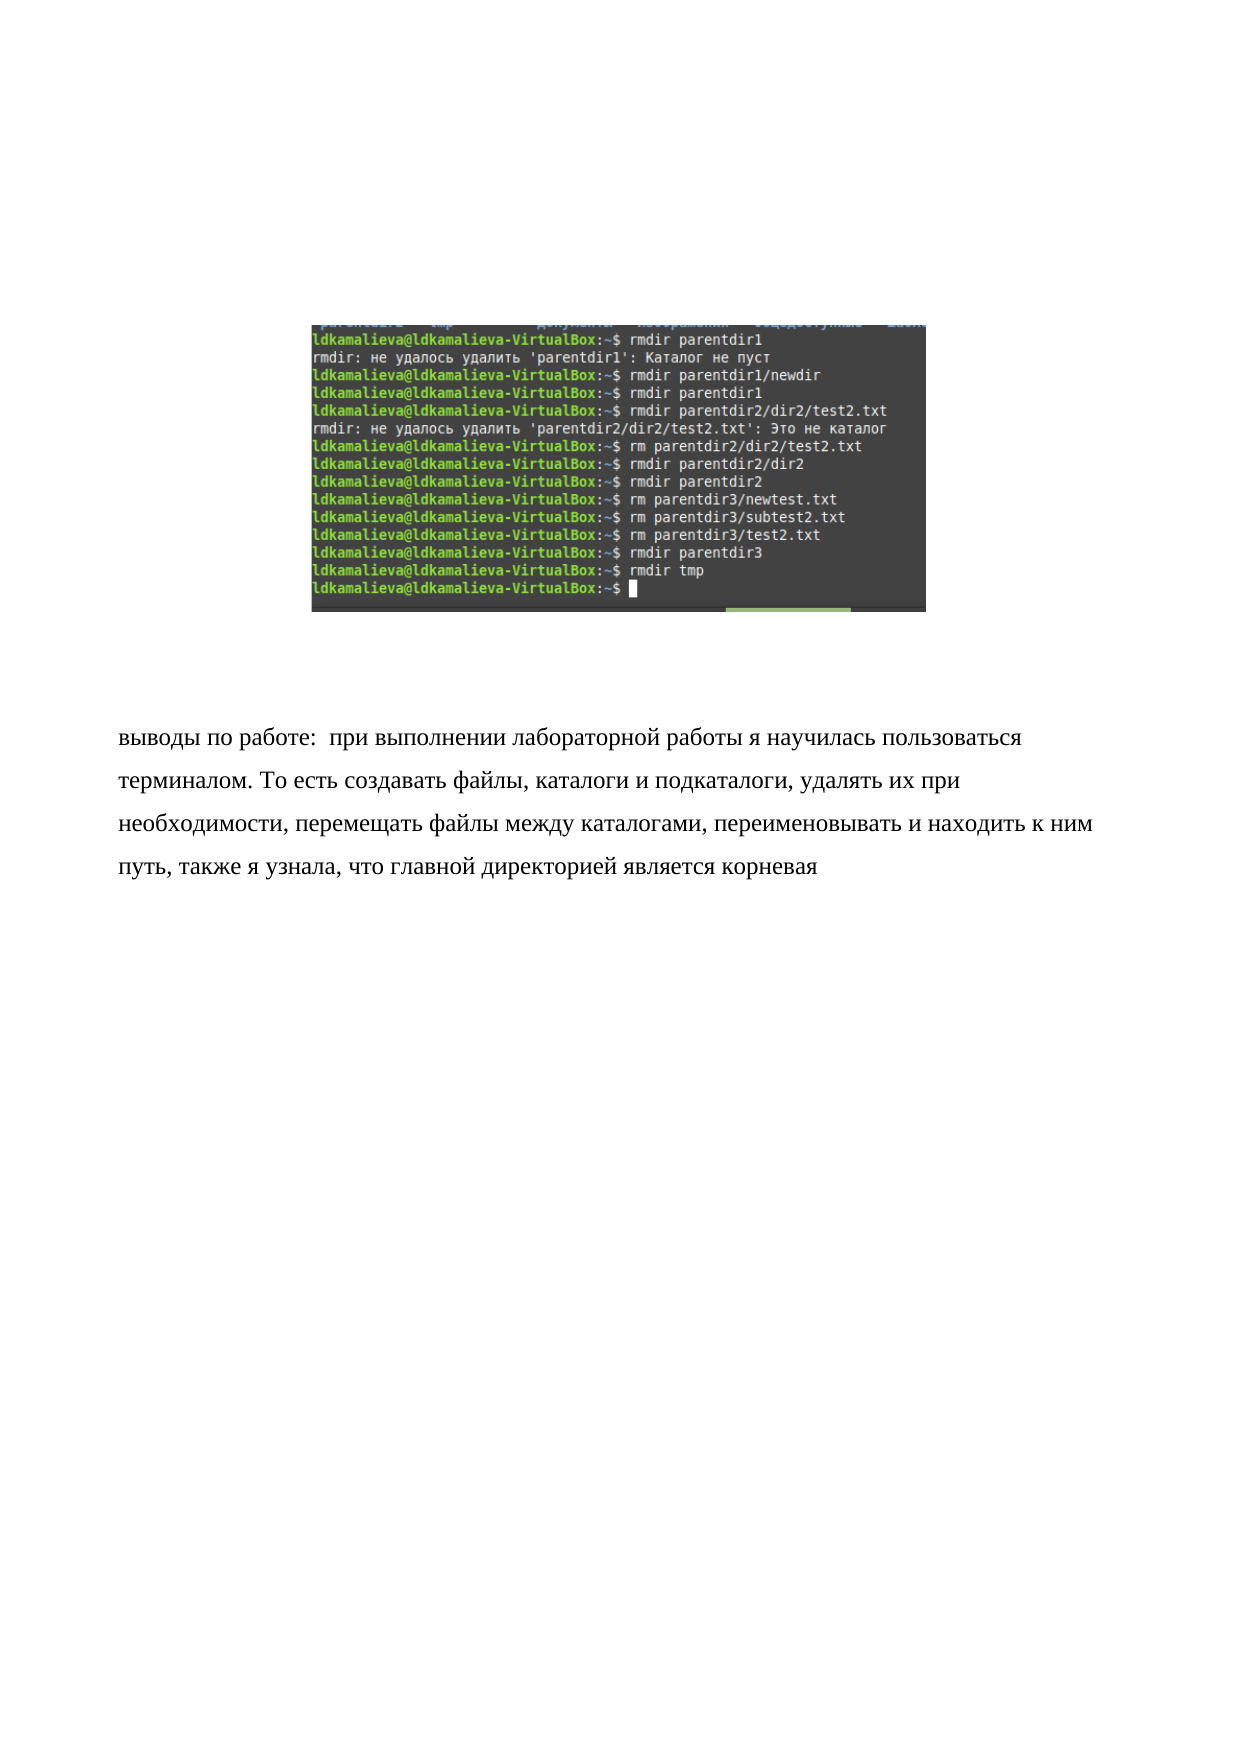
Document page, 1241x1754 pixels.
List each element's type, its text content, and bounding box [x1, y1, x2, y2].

text выводы по работе: при выполнении лабораторной работы я научилась пользоваться терминалом. То есть создавать файлы, каталоги и подкаталоги, удалять их при необходимости, перемещать файлы между каталогами, переименовывать и находить к ним путь, также я узнала, что главной директорией является корневая [118, 722, 1122, 880]
picture [311, 325, 926, 612]
